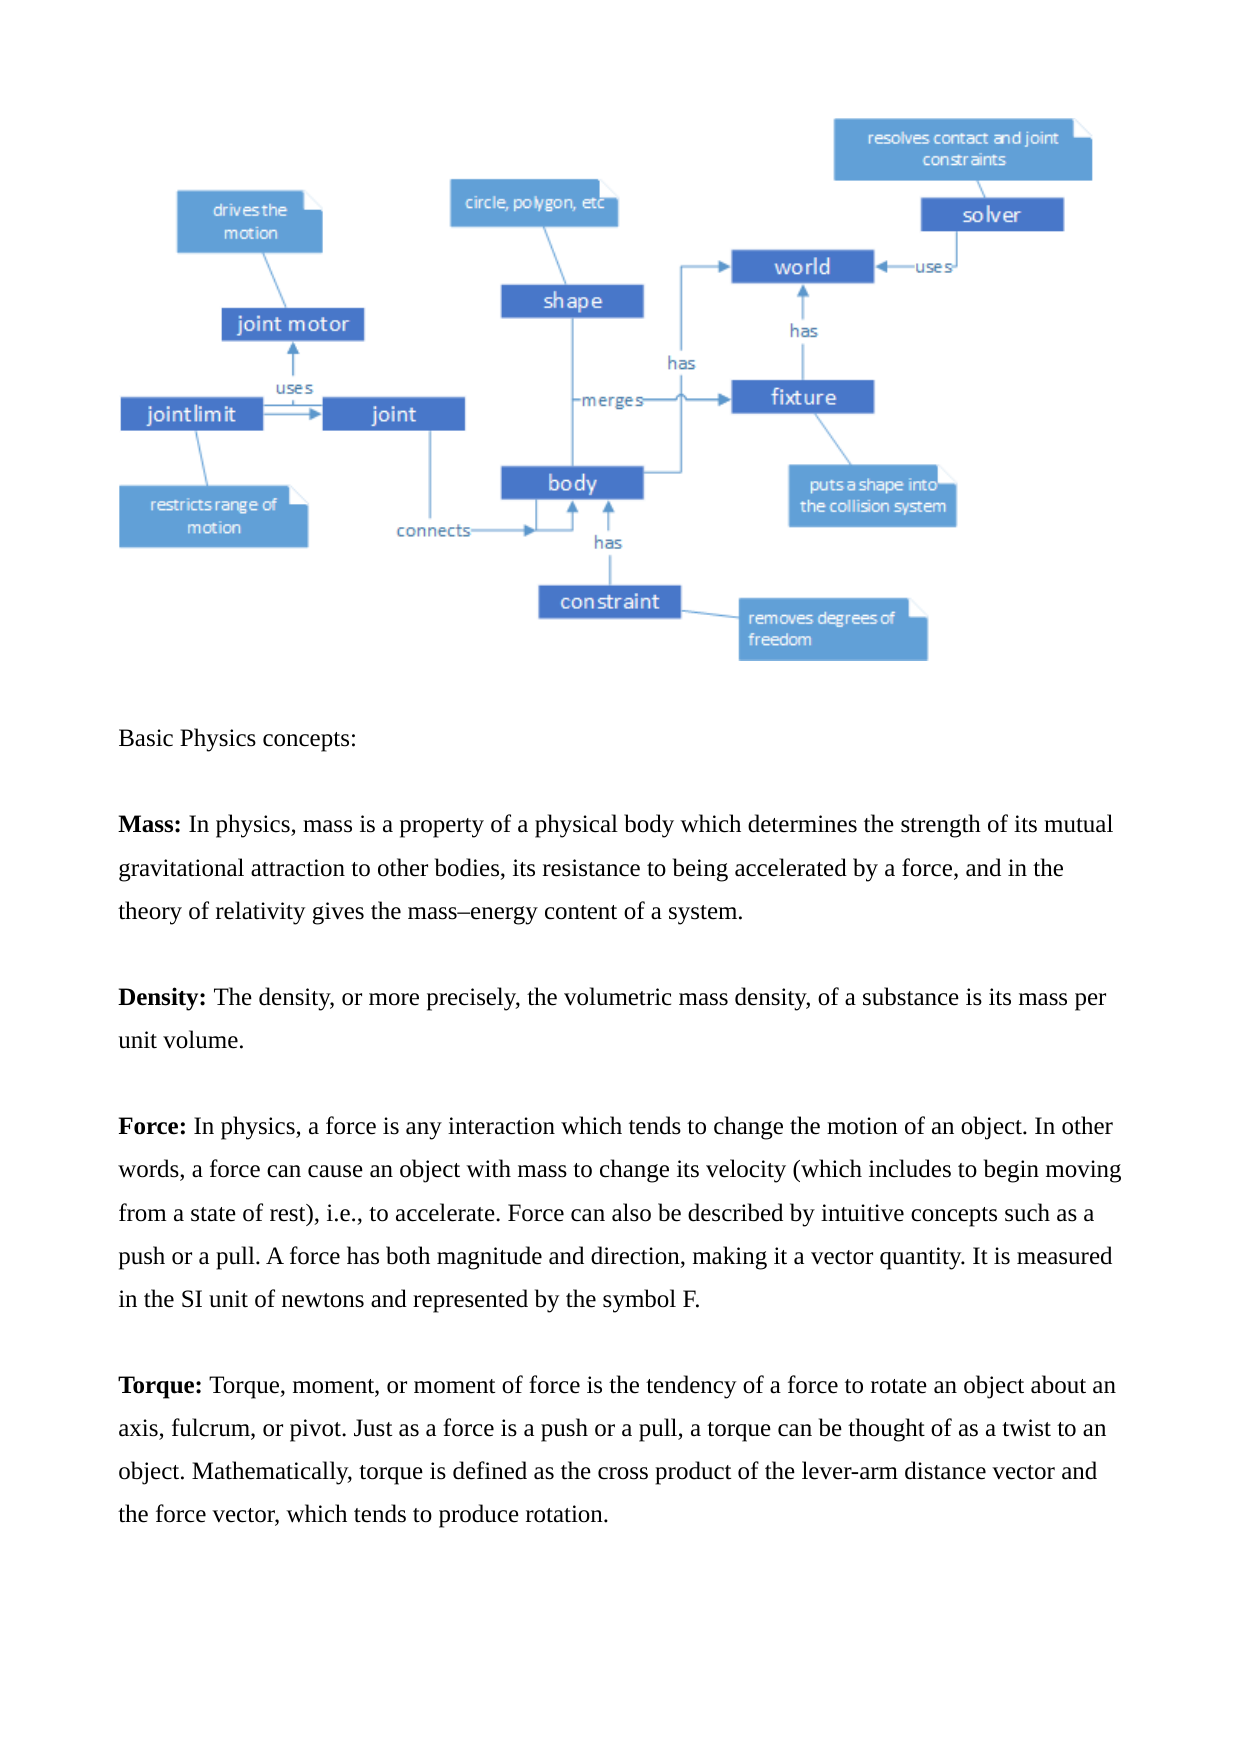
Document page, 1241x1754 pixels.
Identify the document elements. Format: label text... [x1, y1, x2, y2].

text Force: In physics, a force is any interaction which tends to change the motion of an object. In other words, a force can cause an object with mass to change its velocity (which includes to begin moving from a state of rest), i.e., to accelerate. Force can also be described by intuitive concepts such as a push or a pull. A force has both magnitude and direction, making it a vector quantity. It is measured in the SI unit of newtons and represented by the symbol F. [118, 1111, 1122, 1313]
text Torque: Torque, moment, or moment of force is the tendency of a force to rotate an object about an axis, fulcrum, or pivot. Just as a force is a push or a pull, a torque can be thought of as a twist to an object. Mathematically, torque is defined as the cross product of the lever-arm distance vector and the force vector, which tends to produce rotation. [118, 1370, 1122, 1528]
picture [118, 118, 1094, 661]
text Basic Physics concepts: [118, 723, 1122, 752]
text Mass: In physics, mass is a property of a physical body which determines the strength of its mutual gravitational attraction to other bodies, its resistance to being accelerated by a force, and in the theory of relativity gives the mass–energy content of a system. [118, 809, 1122, 924]
text Density: The density, or more precisely, the volumetric mass density, of a substance is its mass per unit volume. [118, 982, 1122, 1054]
